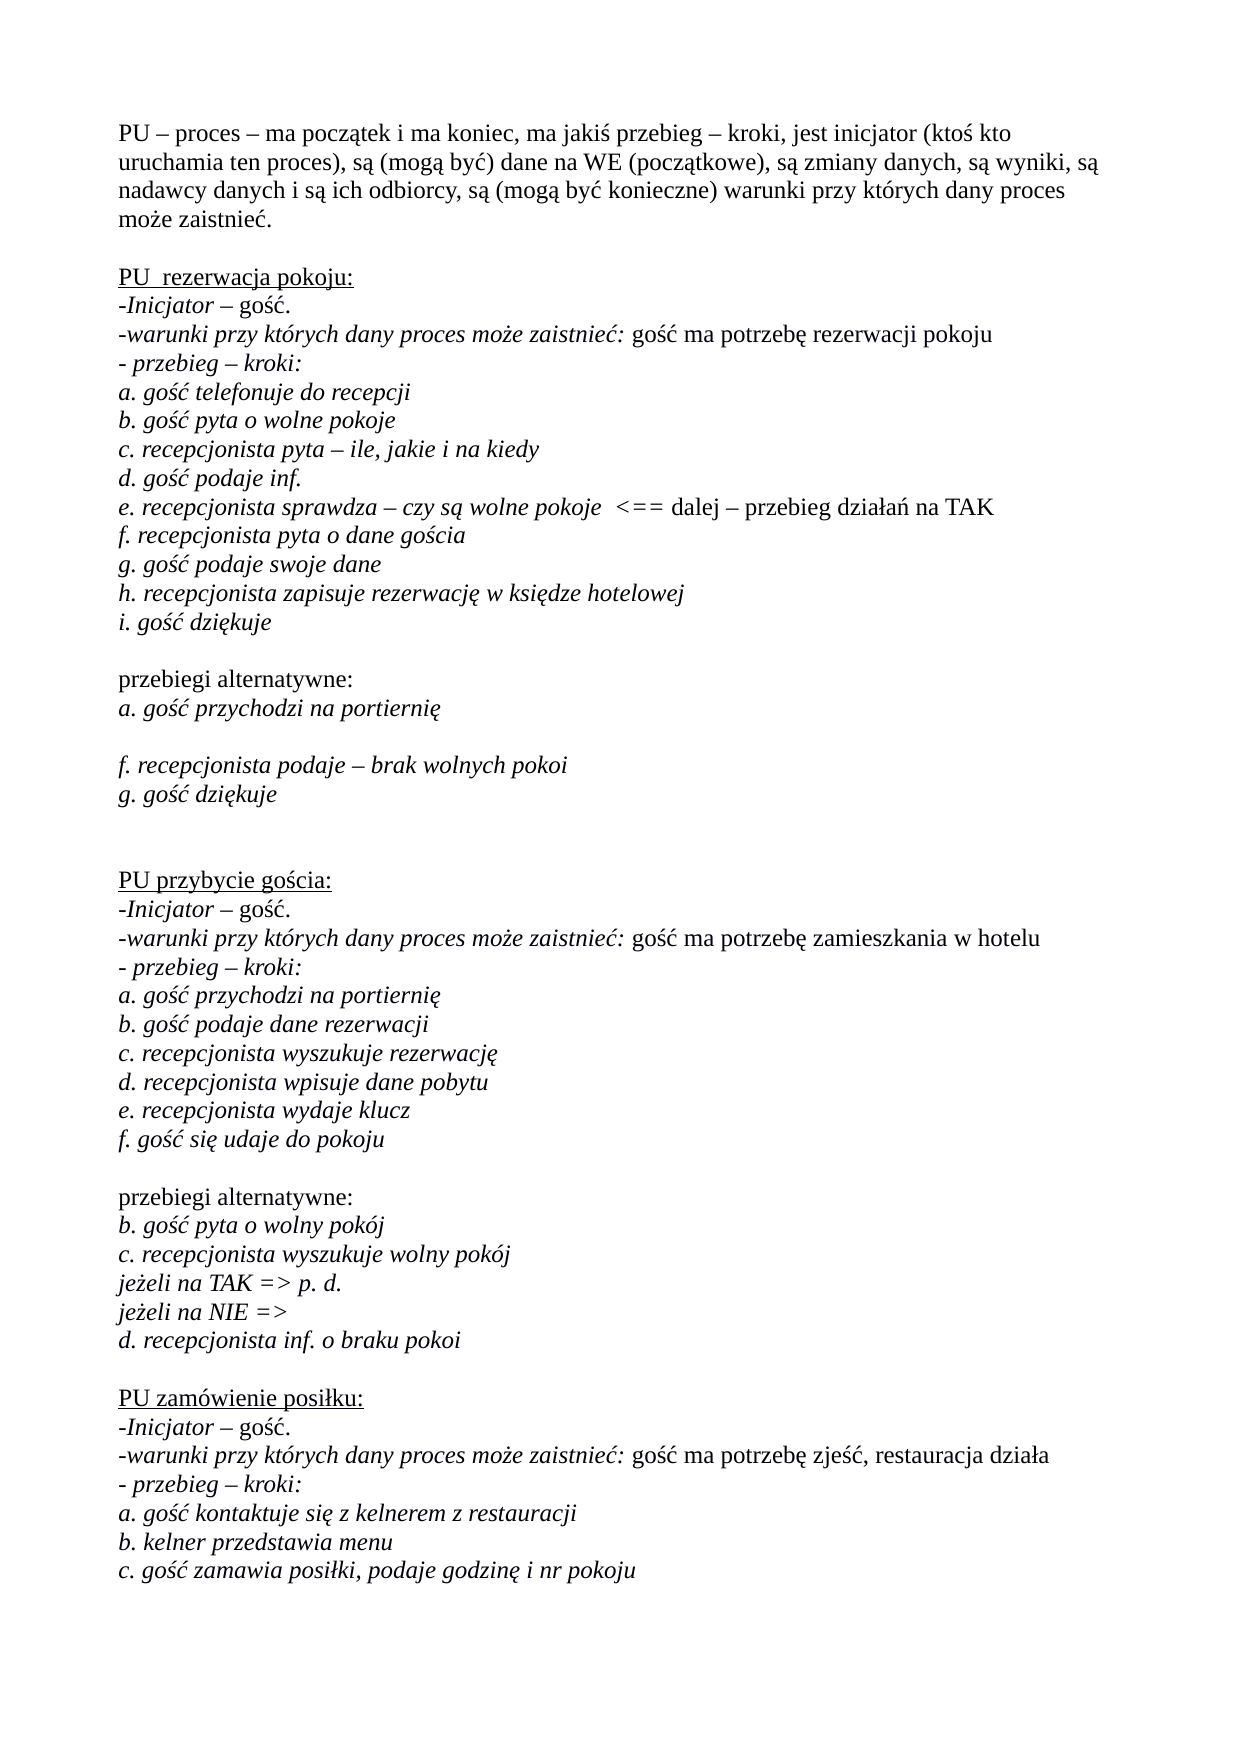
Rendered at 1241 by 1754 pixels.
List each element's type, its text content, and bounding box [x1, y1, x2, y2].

text jeżeli na TAK => p. d. [118, 1268, 1122, 1297]
text - przebieg – kroki: [118, 952, 1122, 981]
text -Inicjator – gość. [118, 894, 1122, 923]
text a. gość przychodzi na portiernię [118, 981, 1122, 1009]
text e. recepcjonista wydaje klucz [118, 1096, 1122, 1124]
text g. gość podaje swoje dane [118, 549, 1122, 578]
text d. gość podaje inf. [118, 463, 1122, 492]
text c. recepcjonista pyta – ile, jakie i na kiedy [118, 434, 1122, 463]
text a. gość kontaktuje się z kelnerem z restauracji [118, 1498, 1122, 1527]
text jeżeli na NIE => [118, 1297, 1122, 1326]
text -warunki przy których dany proces może zaistnieć: gość ma potrzebę zamieszkania w hotelu [118, 923, 1122, 952]
text f. gość się udaje do pokoju [118, 1124, 1122, 1153]
text PU – proces – ma początek i ma koniec, ma jakiś przebieg – kroki, jest inicjator (ktoś kto uruchamia ten proces), są (mogą być) dane na WE (początkowe), są zmiany danych, są wyniki, są nadawcy danych i są ich odbiorcy, są (mogą być konieczne) warunki przy których dany proces może zaistnieć. [118, 118, 1122, 233]
text b. gość pyta o wolny pokój [118, 1211, 1122, 1239]
text d. recepcjonista wpisuje dane pobytu [118, 1067, 1122, 1096]
text - przebieg – kroki: [118, 348, 1122, 377]
text a. gość telefonuje do recepcji [118, 377, 1122, 406]
text przebiegi alternatywne: [118, 664, 1122, 693]
text b. gość podaje dane rezerwacji [118, 1009, 1122, 1038]
text a. gość przychodzi na portiernię [118, 693, 1122, 722]
text f. recepcjonista pyta o dane gościa [118, 521, 1122, 549]
text c. gość zamawia posiłki, podaje godzinę i nr pokoju [118, 1556, 1122, 1584]
text PU zamówienie posiłku: [118, 1383, 1122, 1412]
text e. recepcjonista sprawdza – czy są wolne pokoje <== dalej – przebieg działań na TAK [118, 492, 1122, 521]
text - przebieg – kroki: [118, 1469, 1122, 1498]
text g. gość dziękuje [118, 779, 1122, 808]
text h. recepcjonista zapisuje rezerwację w księdze hotelowej [118, 578, 1122, 607]
text i. gość dziękuje [118, 607, 1122, 636]
text d. recepcjonista inf. o braku pokoi [118, 1326, 1122, 1354]
text PU rezerwacja pokoju: [118, 262, 1122, 291]
text -warunki przy których dany proces może zaistnieć: gość ma potrzebę zjeść, restauracja działa [118, 1441, 1122, 1469]
text -warunki przy których dany proces może zaistnieć: gość ma potrzebę rezerwacji pokoju [118, 319, 1122, 348]
text b. kelner przedstawia menu [118, 1527, 1122, 1556]
text c. recepcjonista wyszukuje rezerwację [118, 1038, 1122, 1067]
text f. recepcjonista podaje – brak wolnych pokoi [118, 751, 1122, 779]
text -Inicjator – gość. [118, 291, 1122, 319]
text przebiegi alternatywne: [118, 1182, 1122, 1211]
text c. recepcjonista wyszukuje wolny pokój [118, 1239, 1122, 1268]
text b. gość pyta o wolne pokoje [118, 406, 1122, 434]
text -Inicjator – gość. [118, 1412, 1122, 1441]
text PU przybycie gościa: [118, 866, 1122, 894]
